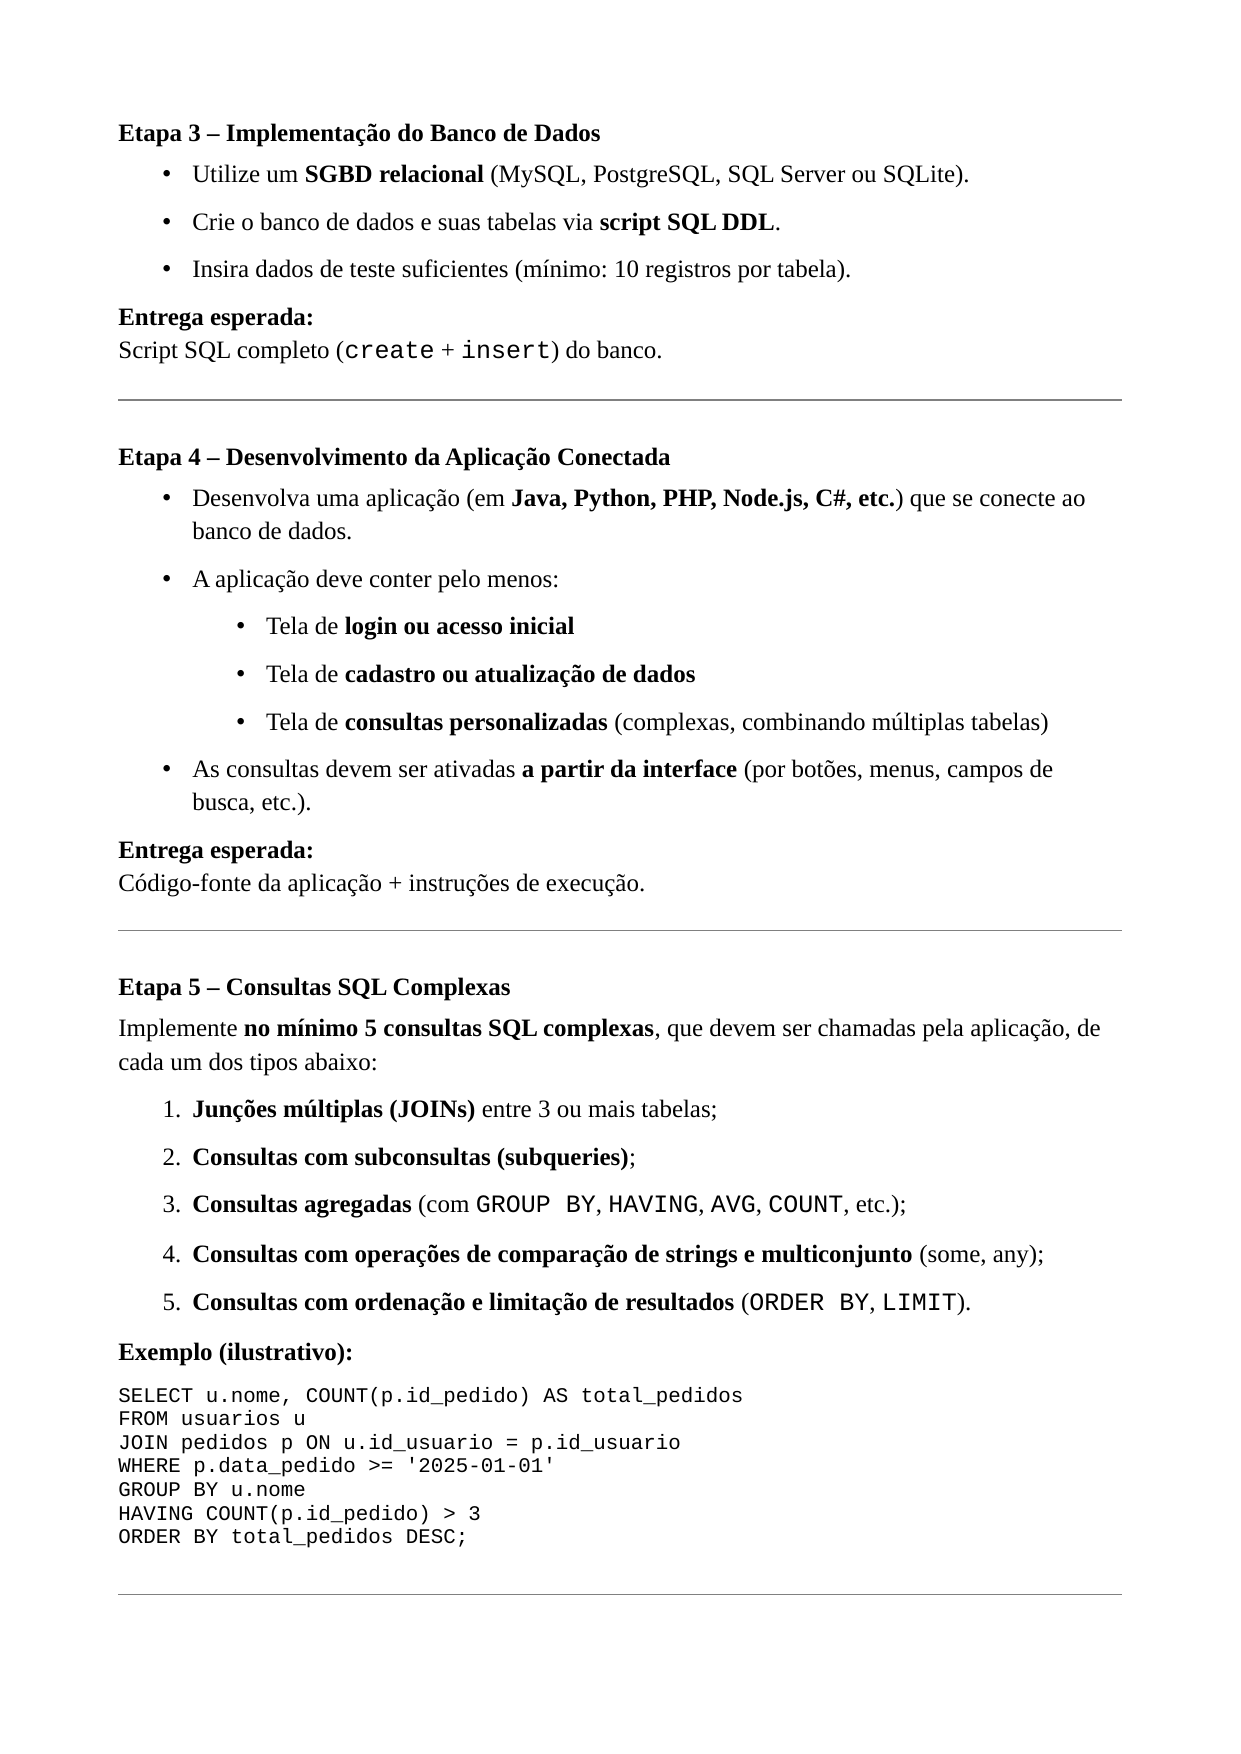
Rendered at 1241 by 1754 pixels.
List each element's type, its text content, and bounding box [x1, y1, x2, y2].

list Tela de login ou acesso inicial [236, 611, 1122, 640]
text Entrega esperada: Código-fonte da aplicação + instruções de execução. [118, 835, 1122, 897]
subtitle Etapa 3 – Implementação do Banco de Dados [118, 118, 1122, 147]
text FROM usuarios u [118, 1408, 1122, 1432]
list Consultas com operações de comparação de strings e multiconjunto (some, any); [162, 1239, 1122, 1268]
list Desenvolva uma aplicação (em Java, Python, PHP, Node.js, C#, etc.) que se conecte ao banco de dados. [162, 483, 1122, 545]
text Exemplo (ilustrativo): [118, 1337, 1122, 1366]
text HAVING COUNT(p.id_pedido) > 3 [118, 1503, 1122, 1526]
list Tela de cadastro ou atualização de dados [236, 659, 1122, 688]
text ORDER BY total_pedidos DESC; [118, 1526, 1122, 1550]
list Insira dados de teste suficientes (mínimo: 10 registros por tabela). [162, 254, 1122, 283]
subtitle Etapa 4 – Desenvolvimento da Aplicação Conectada [118, 442, 1122, 471]
list A aplicação deve conter pelo menos: [162, 564, 1122, 593]
list Consultas com ordenação e limitação de resultados (ORDER BY, LIMIT). [162, 1287, 1122, 1318]
list Consultas com subconsultas (subqueries); [162, 1142, 1122, 1171]
list Crie o banco de dados e suas tabelas via script SQL DDL. [162, 207, 1122, 236]
list Junções múltiplas (JOINs) entre 3 ou mais tabelas; [162, 1094, 1122, 1123]
text GROUP BY u.nome [118, 1479, 1122, 1503]
text WHERE p.data_pedido >= '2025-01-01' [118, 1456, 1122, 1479]
text Entrega esperada: Script SQL completo (create + insert) do banco. [118, 302, 1122, 366]
text SELECT u.nome, COUNT(p.id_pedido) AS total_pedidos [118, 1384, 1122, 1408]
text JOIN pedidos p ON u.id_usuario = p.id_usuario [118, 1432, 1122, 1456]
subtitle Etapa 5 – Consultas SQL Complexas [118, 972, 1122, 1001]
list As consultas devem ser ativadas a partir da interface (por botões, menus, campos de busca, etc.). [162, 754, 1122, 816]
list Tela de consultas personalizadas (complexas, combinando múltiplas tabelas) [236, 707, 1122, 735]
list Consultas agregadas (com GROUP BY, HAVING, AVG, COUNT, etc.); [162, 1189, 1122, 1220]
text Implemente no mínimo 5 consultas SQL complexas, que devem ser chamadas pela aplicação, de cada um dos tipos abaixo: [118, 1013, 1122, 1075]
list Utilize um SGBD relacional (MySQL, PostgreSQL, SQL Server ou SQLite). [162, 159, 1122, 188]
